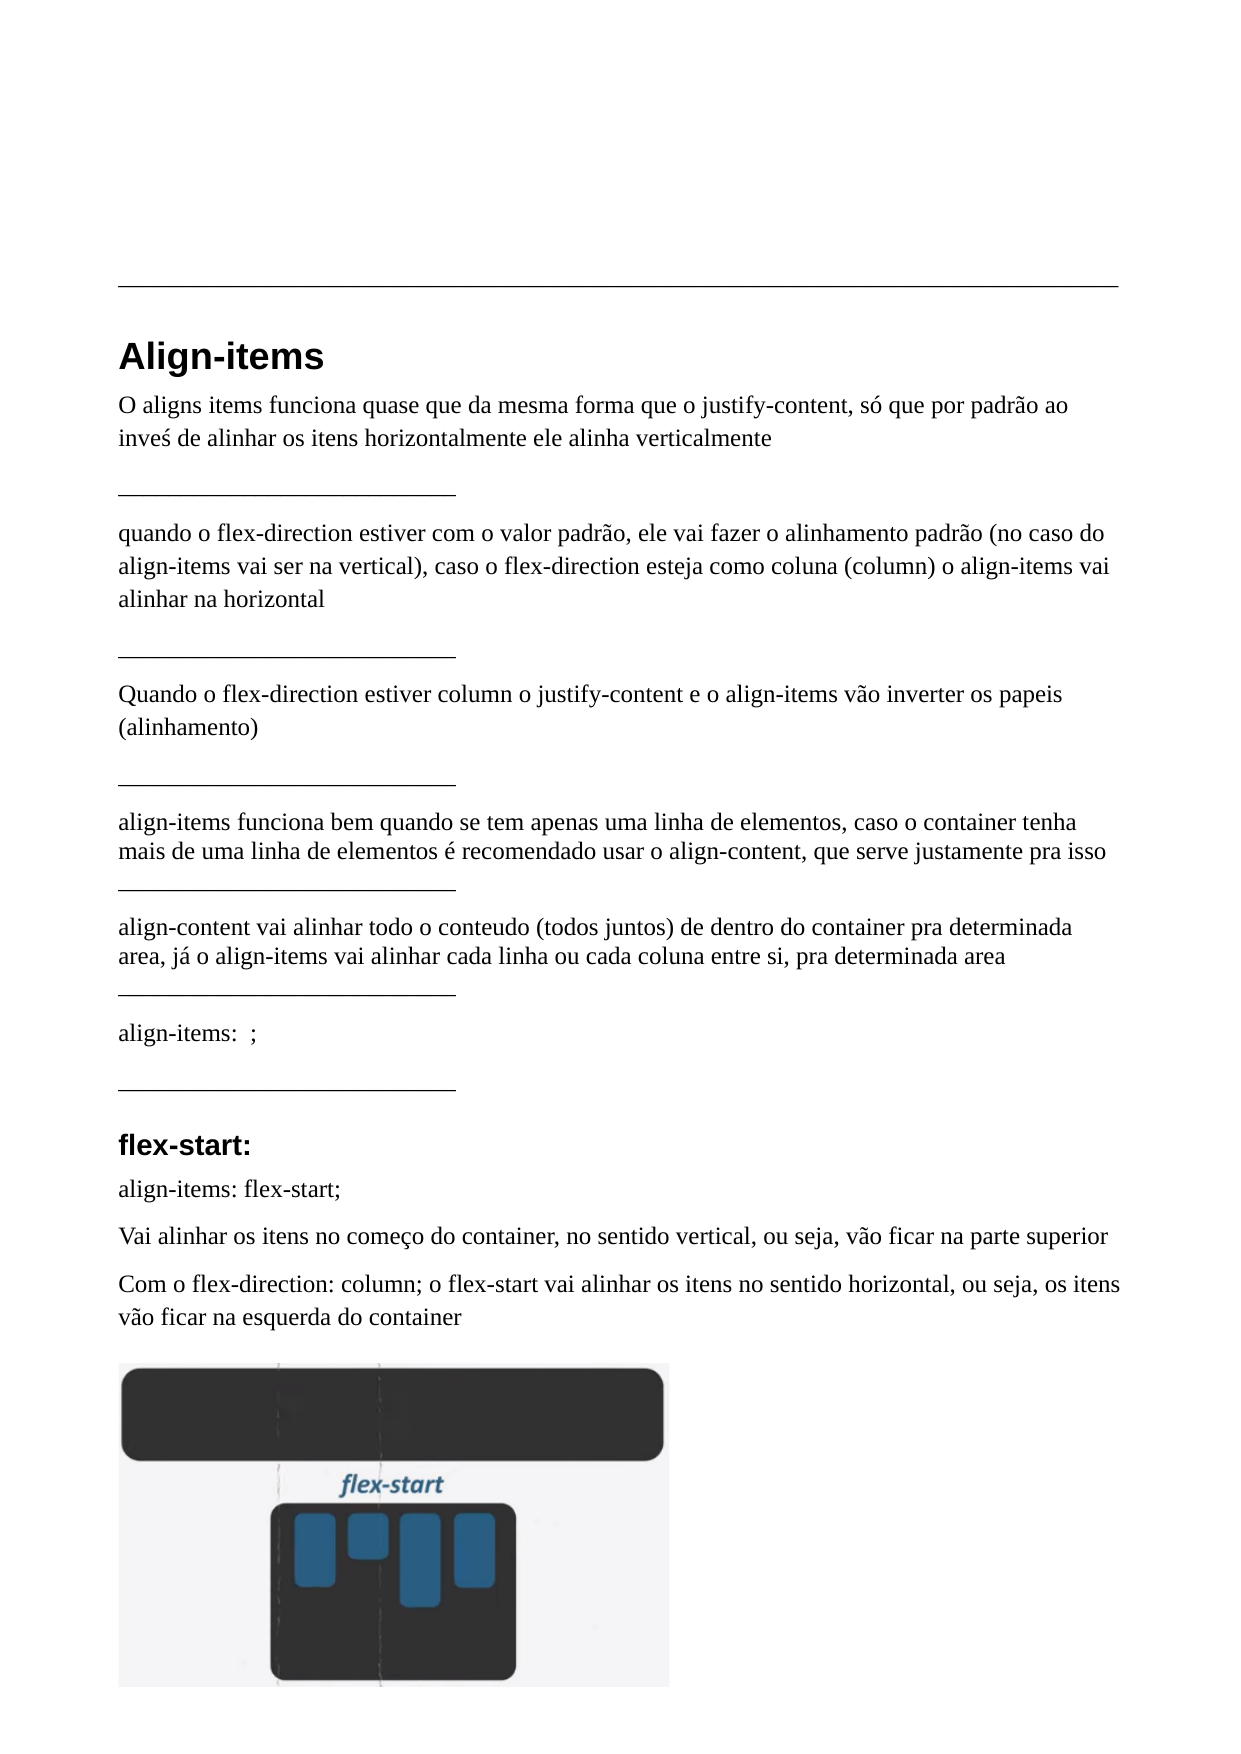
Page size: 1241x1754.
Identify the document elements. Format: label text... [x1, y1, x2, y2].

subtitle Align-items [118, 333, 1122, 377]
text ___________________________ [118, 865, 1122, 894]
text Vai alinhar os itens no começo do container, no sentido vertical, ou seja, vão ficar na parte superior [118, 1221, 1122, 1250]
text ________________________________________________________________________________ [118, 261, 1122, 290]
text quando o flex-direction estiver com o valor padrão, ele vai fazer o alinhamento padrão (no caso do align-items vai ser na vertical), caso o flex-direction esteja como coluna (column) o align-items vai alinhar na horizontal [118, 518, 1122, 613]
text ___________________________ [118, 1065, 1122, 1094]
text ___________________________ [118, 470, 1122, 499]
text Quando o flex-direction estiver column o justify-content e o align-items vão inverter os papeis (alinhamento) [118, 679, 1122, 741]
text ___________________________ [118, 970, 1122, 999]
text align-items funciona bem quando se tem apenas uma linha de elementos, caso o container tenha mais de uma linha de elementos é recomendado usar o align-content, que serve justamente pra isso [118, 807, 1122, 865]
text Com o flex-direction: column; o flex-start vai alinhar os itens no sentido horizontal, ou seja, os itens vão ficar na esquerda do container [118, 1269, 1122, 1331]
subtitle flex-start: [118, 1127, 1122, 1161]
picture [118, 1363, 670, 1687]
text O aligns items funciona quase que da mesma forma que o justify-content, só que por padrão ao inveś de alinhar os itens horizontalmente ele alinha verticalmente [118, 390, 1122, 451]
text ___________________________ [118, 760, 1122, 788]
text align-items: flex-start; [118, 1174, 1122, 1202]
text align-items: ; [118, 1018, 1122, 1046]
text ___________________________ [118, 632, 1122, 660]
text align-content vai alinhar todo o conteudo (todos juntos) de dentro do container pra determinada area, já o align-items vai alinhar cada linha ou cada coluna entre si, pra determinada area [118, 912, 1122, 970]
